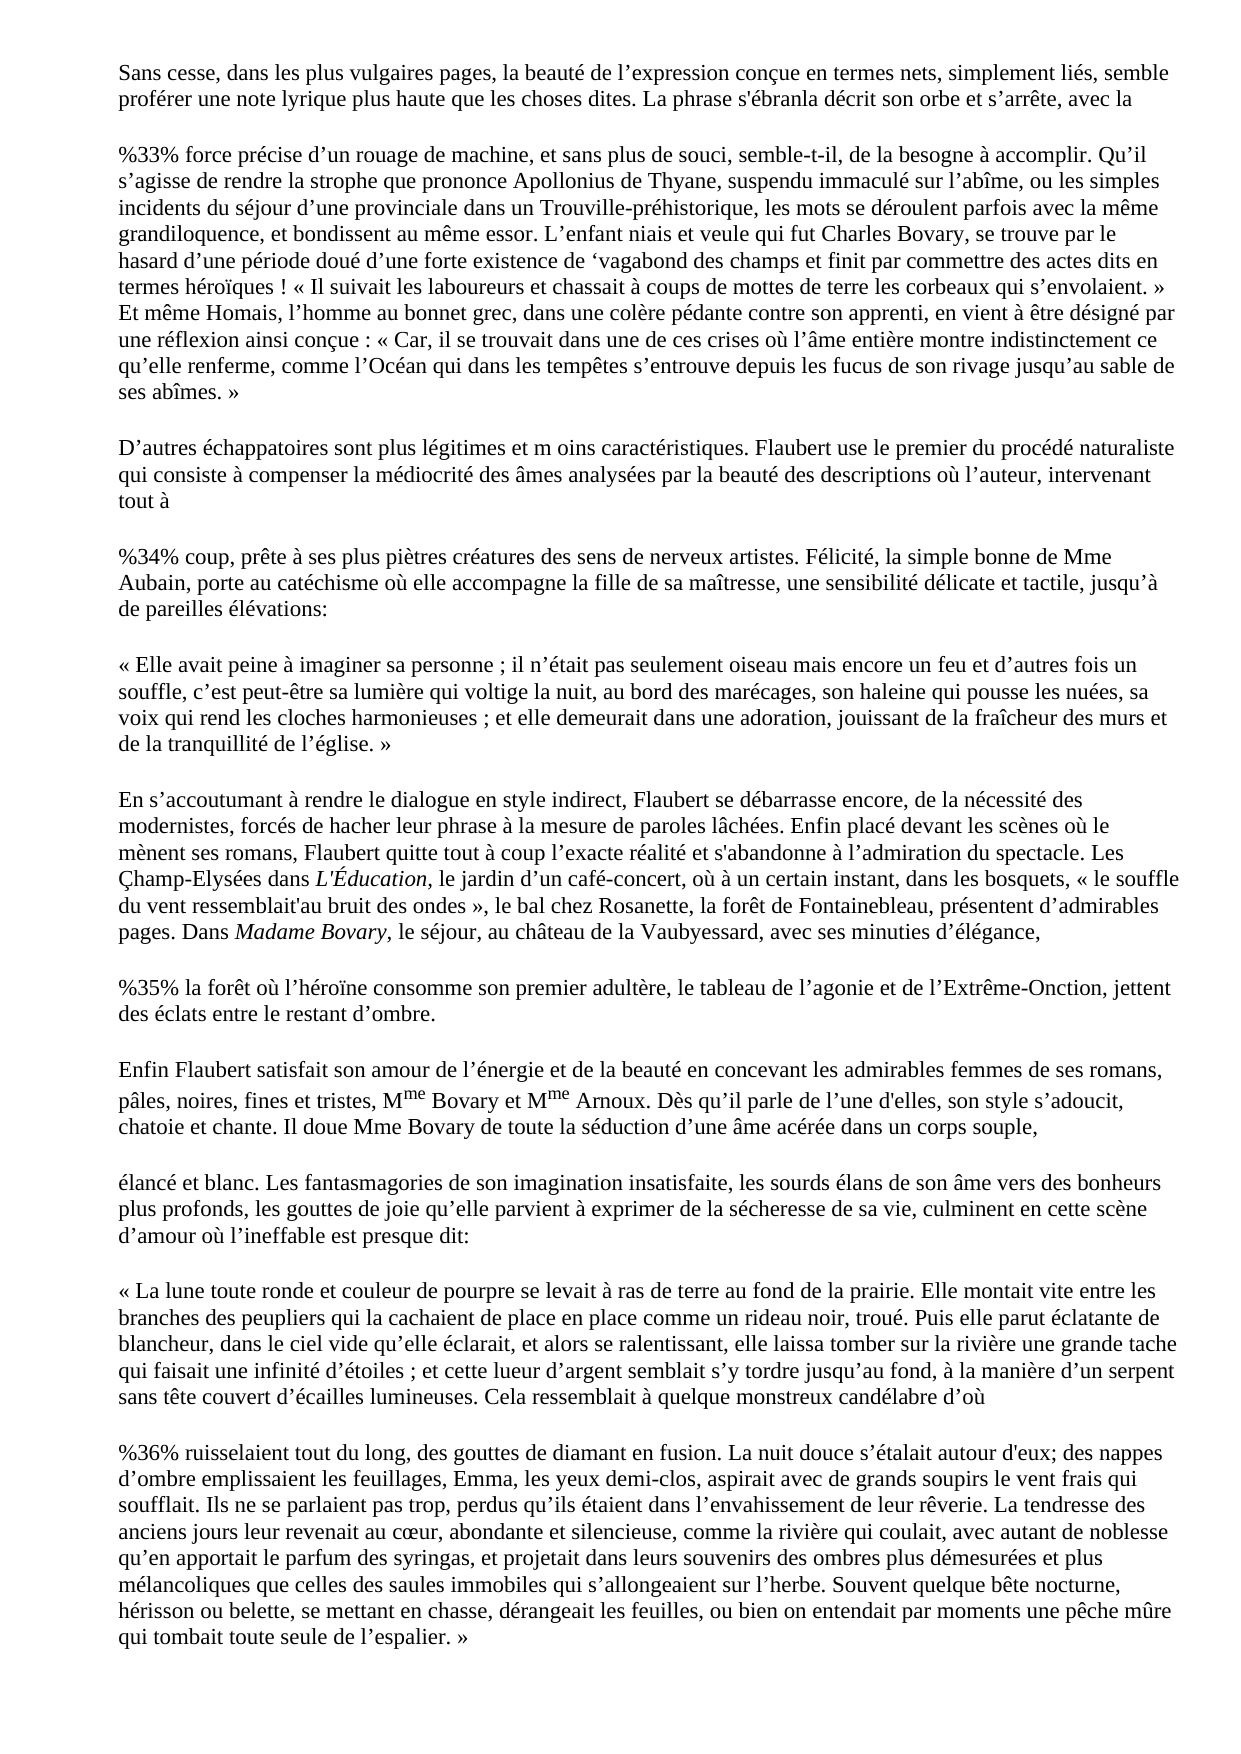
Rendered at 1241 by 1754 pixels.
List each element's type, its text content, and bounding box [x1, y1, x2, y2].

text %33% force précise d’un rouage de machine, et sans plus de souci, semble-t-il, de la besogne à accomplir. Qu’il s’agisse de rendre la strophe que prononce Apollonius de Thyane, suspendu immaculé sur l’abîme, ou les simples incidents du séjour d’une provinciale dans un Trouville-préhistorique, les mots se déroulent parfois avec la même grandiloquence, et bondissent au même essor. L’enfant niais et veule qui fut Charles Bovary, se trouve par le hasard d’une période doué d’une forte existence de ‘vagabond des champs et finit par commettre des actes dits en termes héroïques ! « Il suivait les laboureurs et chassait à coups de mottes de terre les corbeaux qui s’envolaient. » Et même Homais, l’homme au bonnet grec, dans une colère pédante contre son apprenti, en vient à être désigné par une réflexion ainsi conçue : « Car, il se trouvait dans une de ces crises où l’âme entière montre indistinctement ce qu’elle renferme, comme l’Océan qui dans les tempêtes s’entrouve depuis les fucus de son rivage jusqu’au sable de ses abîmes. » [118, 141, 1181, 405]
text Enfin Flaubert satisfait son amour de l’énergie et de la beauté en concevant les admirables femmes de ses romans, pâles, noires, fines et tristes, Mme Bovary et Mme Arnoux. Dès qu’il parle de l’une d'elles, son style s’adoucit, chatoie et chante. Il doue Mme Bovary de toute la séduction d’une âme acérée dans un corps souple, [118, 1056, 1181, 1139]
text %36% ruisselaient tout du long, des gouttes de diamant en fusion. La nuit douce s’étalait autour d'eux; des nappes d’ombre emplissaient les feuillages, Emma, les yeux demi-clos, aspirait avec de grands soupirs le vent frais qui soufflait. Ils ne se parlaient pas trop, perdus qu’ils étaient dans l’envahissement de leur rêverie. La tendresse des anciens jours leur revenait au cœur, abondante et silencieuse, comme la rivière qui coulait, avec autant de noblesse qu’en apportait le parfum des syringas, et projetait dans leurs souvenirs des ombres plus démesurées et plus mélancoliques que celles des saules immobiles qui s’allongeaient sur l’herbe. Souvent quelque bête nocturne, hérisson ou belette, se mettant en chasse, dérangeait les feuilles, ou bien on entendait par moments une pêche mûre qui tombait toute seule de l’espalier. » [118, 1439, 1181, 1650]
text Sans cesse, dans les plus vulgaires pages, la beauté de l’expression conçue en termes nets, simplement liés, semble proférer une note lyrique plus haute que les choses dites. La phrase s'ébranla décrit son orbe et s’arrête, avec la [118, 59, 1181, 112]
text « La lune toute ronde et couleur de pourpre se levait à ras de terre au fond de la prairie. Elle montait vite entre les branches des peupliers qui la cachaient de place en place comme un rideau noir, troué. Puis elle parut éclatante de blancheur, dans le ciel vide qu’elle éclarait, et alors se ralentissant, elle laissa tomber sur la rivière une grande tache qui faisait une infinité d’étoiles ; et cette lueur d’argent semblait s’y tordre jusqu’au fond, à la manière d’un serpent sans tête couvert d’écailles lumineuses. Cela ressemblait à quelque monstreux candélabre d’où [118, 1278, 1181, 1409]
text %34% coup, prête à ses plus piètres créatures des sens de nerveux artistes. Félicité, la simple bonne de Mme Aubain, porte au catéchisme où elle accompagne la fille de sa maîtresse, une sensibilité délicate et tactile, jusqu’à de pareilles élévations: [118, 543, 1181, 622]
text En s’accoutumant à rendre le dialogue en style indirect, Flaubert se débarrasse encore, de la nécessité des modernistes, forcés de hacher leur phrase à la mesure de paroles lâchées. Enfin placé devant les scènes où le mènent ses romans, Flaubert quitte tout à coup l’exacte réalité et s'abandonne à l’admiration du spectacle. Les Çhamp-Elysées dans L'Éducation, le jardin d’un café-concert, où à un certain instant, dans les bosquets, « le souffle du vent ressemblait'au bruit des ondes », le bal chez Rosanette, la forêt de Fontainebleau, présentent d’admirables pages. Dans Madame Bovary, le séjour, au château de la Vaubyessard, avec ses minuties d’élégance, [118, 786, 1181, 944]
text « Elle avait peine à imaginer sa personne ; il n’était pas seulement oiseau mais encore un feu et d’autres fois un souffle, c’est peut-être sa lumière qui voltige la nuit, au bord des marécages, son haleine qui pousse les nuées, sa voix qui rend les cloches harmonieuses ; et elle demeurait dans une adoration, jouissant de la fraîcheur des murs et de la tranquillité de l’église. » [118, 651, 1181, 757]
text élancé et blanc. Les fantasmagories de son imagination insatisfaite, les sourds élans de son âme vers des bonheurs plus profonds, les gouttes de joie qu’elle parvient à exprimer de la sécheresse de sa vie, culminent en cette scène d’amour où l’ineffable est presque dit: [118, 1169, 1181, 1248]
text %35% la forêt où l’héroïne consomme son premier adultère, le tableau de l’agonie et de l’Extrême-Onction, jettent des éclats entre le restant d’ombre. [118, 974, 1181, 1027]
text D’autres échappatoires sont plus légitimes et m oins caractéristiques. Flaubert use le premier du procédé naturaliste qui consiste à compenser la médiocrité des âmes analysées par la beauté des descriptions où l’auteur, intervenant tout à [118, 434, 1181, 513]
